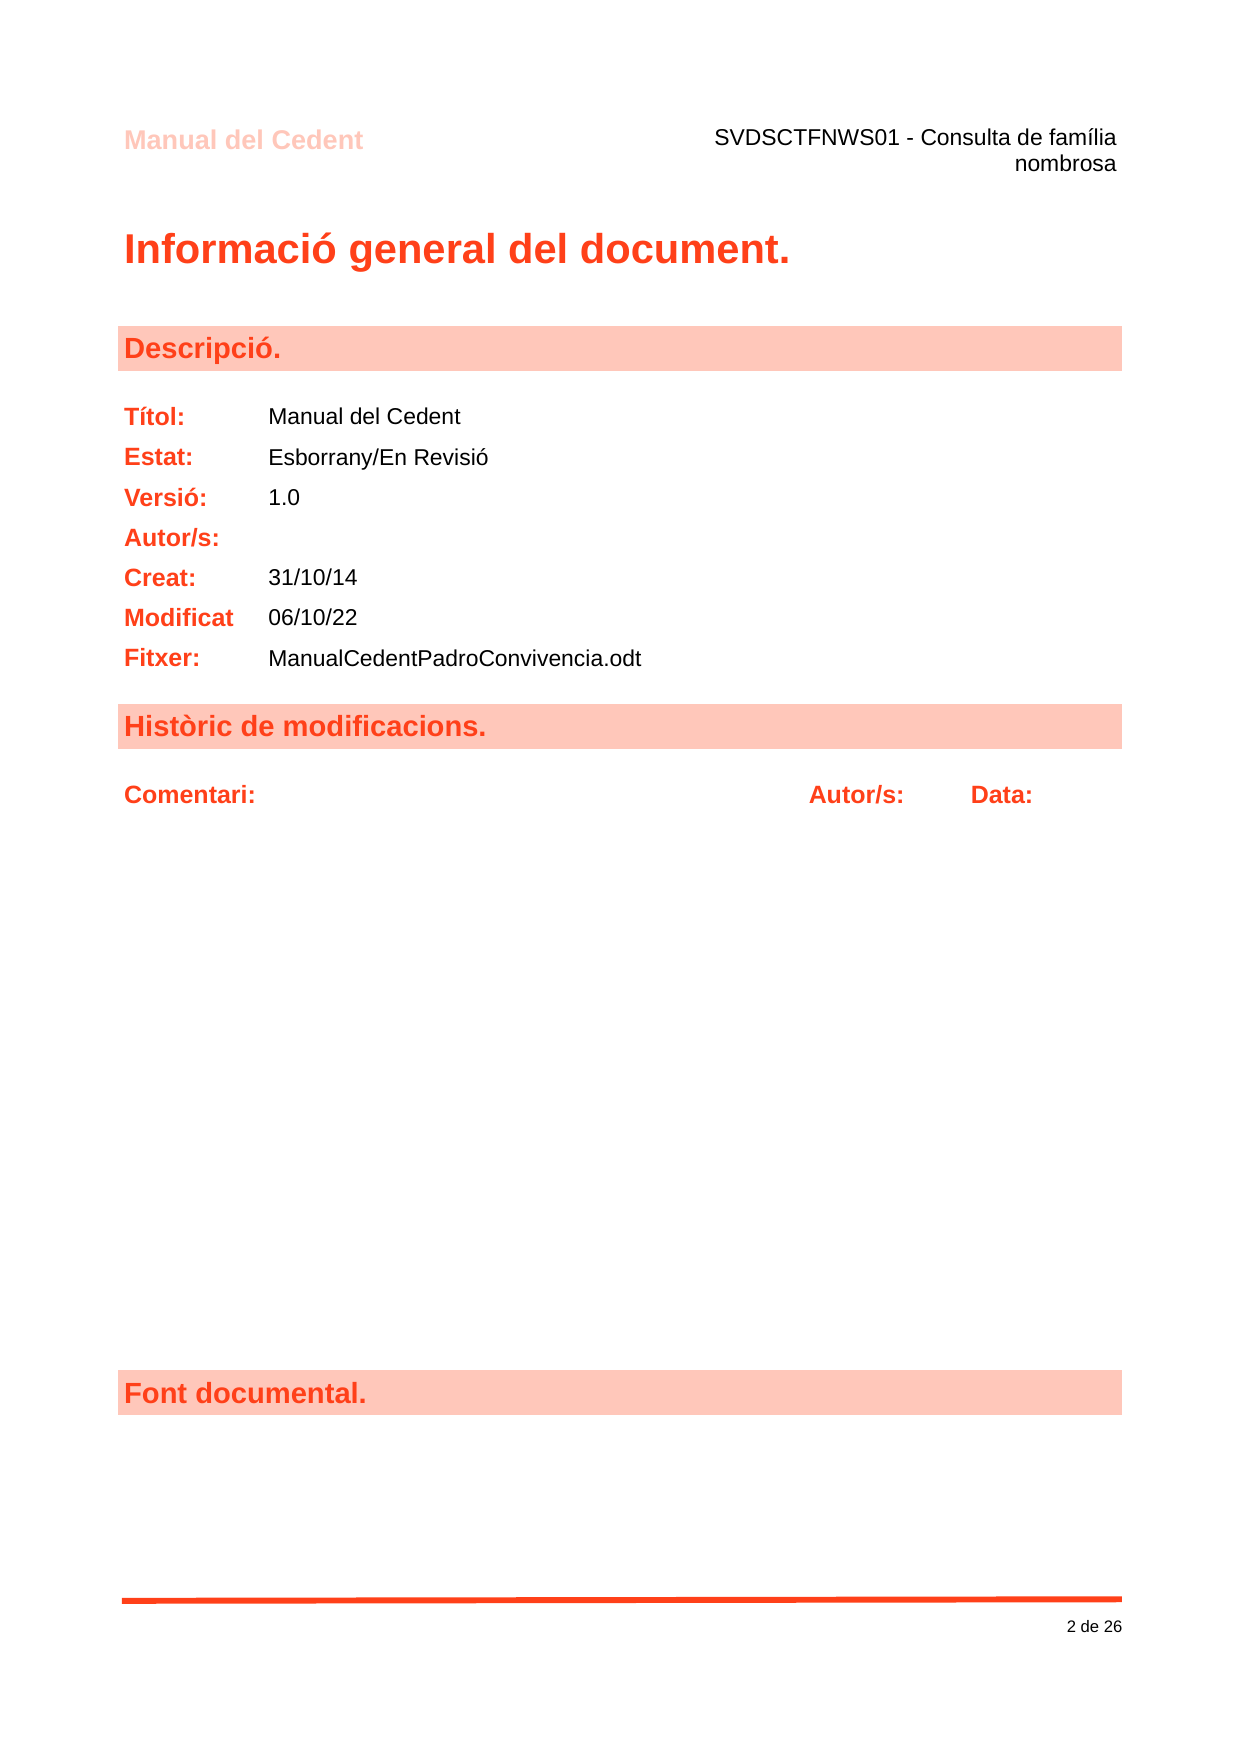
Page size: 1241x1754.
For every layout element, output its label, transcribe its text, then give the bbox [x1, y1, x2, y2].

table_cell [803, 815, 965, 853]
table_cell [118, 928, 803, 966]
table_cell Creat: [118, 557, 262, 597]
table_cell Modificat [118, 598, 262, 638]
table_cell [965, 1269, 1122, 1306]
table_cell [118, 853, 803, 890]
table_cell 31/10/14 [262, 557, 1122, 597]
table_cell [803, 1042, 965, 1079]
table_cell [965, 853, 1122, 890]
table_cell Data: [965, 775, 1122, 815]
table_cell [965, 815, 1122, 853]
table_cell Històric de modificacions. [118, 704, 1122, 749]
table_cell [262, 517, 1122, 557]
table_cell [118, 1441, 1122, 1479]
table_cell 06/10/22 [262, 598, 1122, 638]
table_cell [803, 1193, 965, 1231]
table_cell Autor/s: [118, 517, 262, 557]
table_cell [803, 1269, 965, 1306]
table_cell [803, 1117, 965, 1155]
table_cell [803, 966, 965, 1004]
table_cell [118, 966, 803, 1004]
table_cell [803, 1306, 965, 1344]
table_cell [803, 853, 965, 890]
table_cell [803, 1080, 965, 1117]
table_cell [965, 1080, 1122, 1117]
table_cell [803, 890, 965, 928]
table_cell Esborrany/En Revisió [262, 437, 1122, 477]
table_cell [118, 890, 803, 928]
table_cell [118, 1344, 1122, 1370]
table_cell [118, 371, 1122, 396]
table_cell Font documental. [118, 1370, 1122, 1415]
table_cell [118, 1269, 803, 1306]
table_cell [803, 1231, 965, 1268]
table_cell [118, 1155, 803, 1193]
table_cell [965, 1306, 1122, 1344]
table_cell [803, 928, 965, 966]
table_header Informació general del document. [118, 218, 1122, 326]
table_cell [118, 1306, 803, 1344]
table_cell Autor/s: [803, 775, 965, 815]
table_cell Versió: [118, 477, 262, 517]
table_cell [803, 1004, 965, 1042]
table_cell [965, 1042, 1122, 1079]
table_cell [965, 890, 1122, 928]
table_cell [965, 1155, 1122, 1193]
table_cell [965, 966, 1122, 1004]
table_cell Manual del Cedent [262, 396, 1122, 437]
table_cell 1.0 [262, 477, 1122, 517]
table_cell [965, 1193, 1122, 1231]
table_cell [965, 1117, 1122, 1155]
table_cell [965, 1231, 1122, 1268]
table_cell [118, 749, 1122, 774]
table_cell [118, 1479, 1122, 1516]
table_cell [118, 1042, 803, 1079]
table_cell [118, 1117, 803, 1155]
table_cell [118, 1004, 803, 1042]
table_cell ManualCedentPadroConvivencia.odt [262, 638, 1122, 678]
table_cell [118, 678, 1122, 704]
table_cell [965, 928, 1122, 966]
table_cell Fitxer: [118, 638, 262, 678]
table_cell [118, 815, 803, 853]
table_cell Descripció. [118, 326, 1122, 371]
table_cell [803, 1155, 965, 1193]
table_cell Estat: [118, 437, 262, 477]
table_cell [118, 1231, 803, 1268]
table_cell [965, 1004, 1122, 1042]
table_cell [118, 1080, 803, 1117]
table_cell Títol: [118, 396, 262, 437]
table_cell Comentari: [118, 775, 803, 815]
table_cell [118, 1415, 1122, 1441]
table_cell [118, 1193, 803, 1231]
